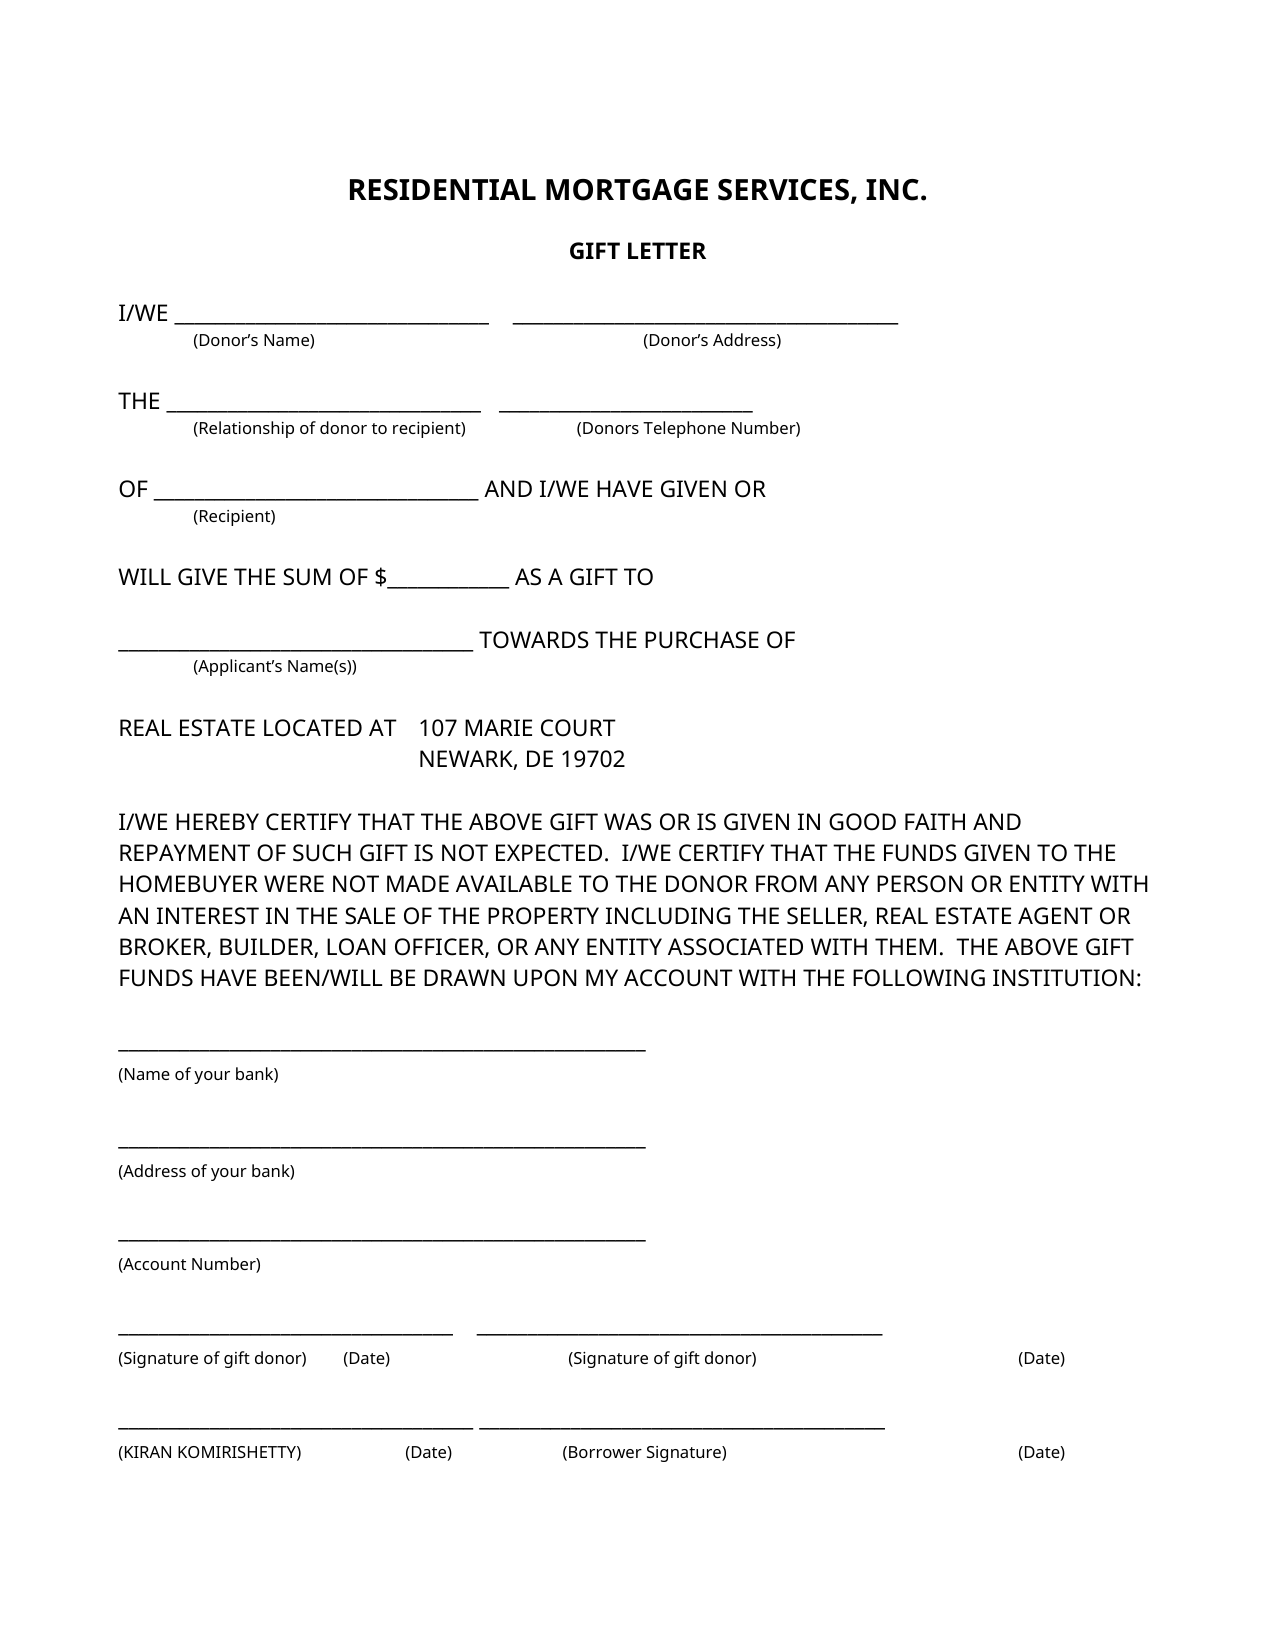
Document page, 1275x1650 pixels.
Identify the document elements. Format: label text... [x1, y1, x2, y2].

text (Donor’s Name) (Donor’s Address) [118, 328, 1157, 351]
text (Recipient) [118, 504, 1157, 527]
text ___________________________________ ________________________________________ [118, 1402, 1157, 1433]
text RESIDENTIAL MORTGAGE SERVICES, INC. [118, 175, 1157, 206]
text REAL ESTATE LOCATED AT 107 MARIE COURT [118, 712, 1157, 743]
text I/WE HEREBY CERTIFY THAT THE ABOVE GIFT WAS OR IS GIVEN IN GOOD FAITH AND REPAYMENT OF SUCH GIFT IS NOT EXPECTED. I/WE CERTIFY THAT THE FUNDS GIVEN TO THE HOMEBUYER WERE NOT MADE AVAILABLE TO THE DONOR FROM ANY PERSON OR ENTITY WITH AN INTEREST IN THE SALE OF THE PROPERTY INCLUDING THE SELLER, REAL ESTATE AGENT OR BROKER, BUILDER, LOAN OFFICER, OR ANY ENTITY ASSOCIATED WITH THEM. THE ABOVE GIFT FUNDS HAVE BEEN/WILL BE DRAWN UPON MY ACCOUNT WITH THE FOLLOWING INSTITUTION: [118, 805, 1157, 993]
text THE _______________________________ _________________________ [118, 385, 1157, 416]
text (Relationship of donor to recipient) (Donors Telephone Number) [118, 416, 1157, 439]
text (Name of your bank) [118, 1055, 1157, 1087]
text WILL GIVE THE SUM OF $____________ AS A GIFT TO [118, 561, 1157, 592]
text OF ________________________________ AND I/WE HAVE GIVEN OR [118, 473, 1157, 504]
text (KIRAN KOMIRISHETTY) (Date) (Borrower Signature) (Date) [118, 1433, 1157, 1464]
text (Applicant’s Name(s)) [118, 655, 1157, 678]
text ____________________________________________________ [118, 1024, 1157, 1055]
text I/WE _______________________________ ______________________________________ [118, 297, 1157, 328]
text ___________________________________ TOWARDS THE PURCHASE OF [118, 624, 1157, 655]
text NEWARK, DE 19702 [118, 743, 1157, 774]
text ____________________________________________________ [118, 1214, 1157, 1246]
text _________________________________ ________________________________________ [118, 1308, 1157, 1339]
text ____________________________________________________ [118, 1121, 1157, 1152]
text (Address of your bank) [118, 1152, 1157, 1183]
text (Account Number) [118, 1246, 1157, 1277]
text (Signature of gift donor) (Date) (Signature of gift donor) (Date) [118, 1339, 1157, 1371]
text GIFT LETTER [118, 234, 1157, 266]
